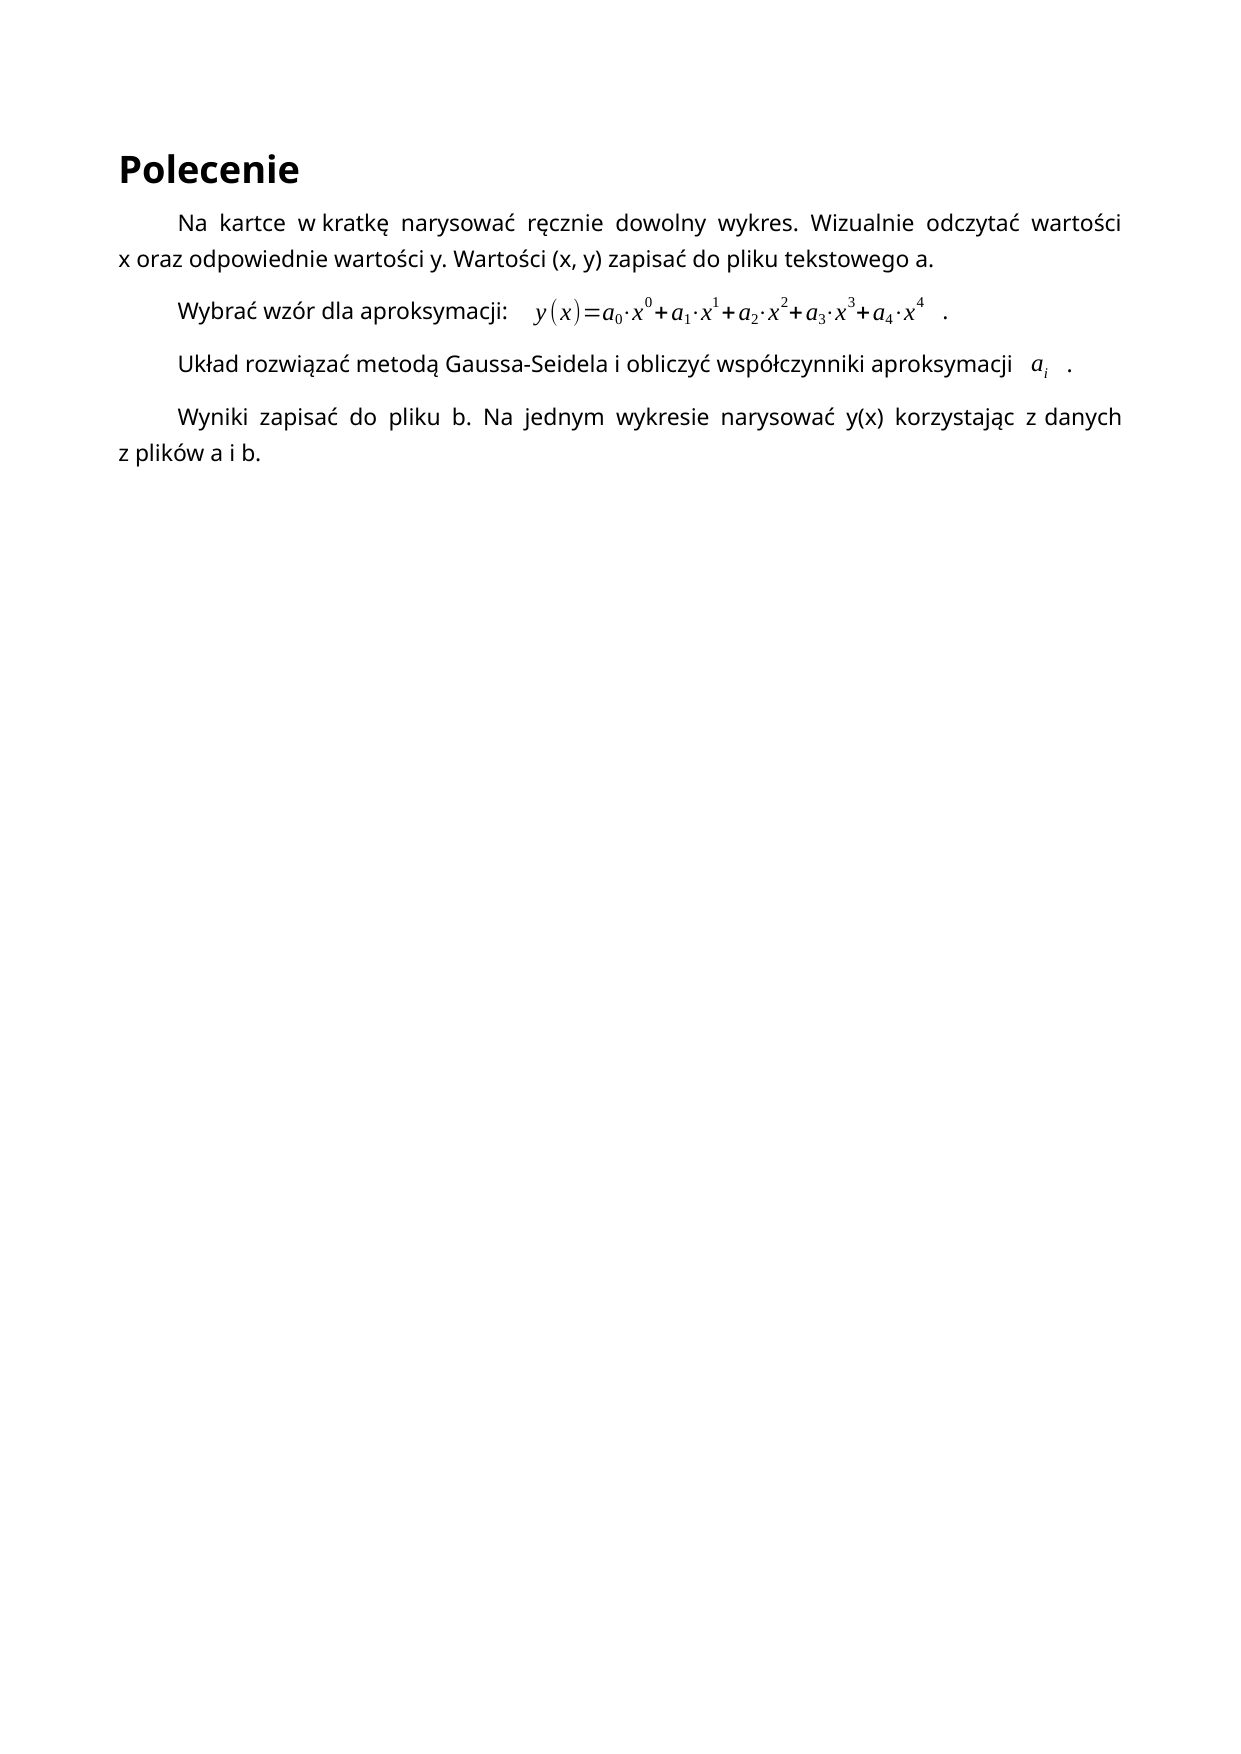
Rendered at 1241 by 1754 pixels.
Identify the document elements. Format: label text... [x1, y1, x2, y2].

text Na kartce w kratkę narysować ręcznie dowolny wykres. Wizualnie odczytać wartości x oraz odpowiednie wartości y. Wartości (x, y) zapisać do pliku tekstowego a. [118, 207, 1122, 274]
subtitle Polecenie [118, 143, 1122, 195]
text Układ rozwiązać metodą Gaussa-Seidela i obliczyć współczynniki aproksymacji. [118, 348, 1122, 381]
text Wybrać wzór dla aproksymacji: . [118, 294, 1122, 329]
text Wyniki zapisać do pliku b. Na jednym wykresie narysować y(x) korzystając z danych z plików a i b. [118, 401, 1122, 468]
